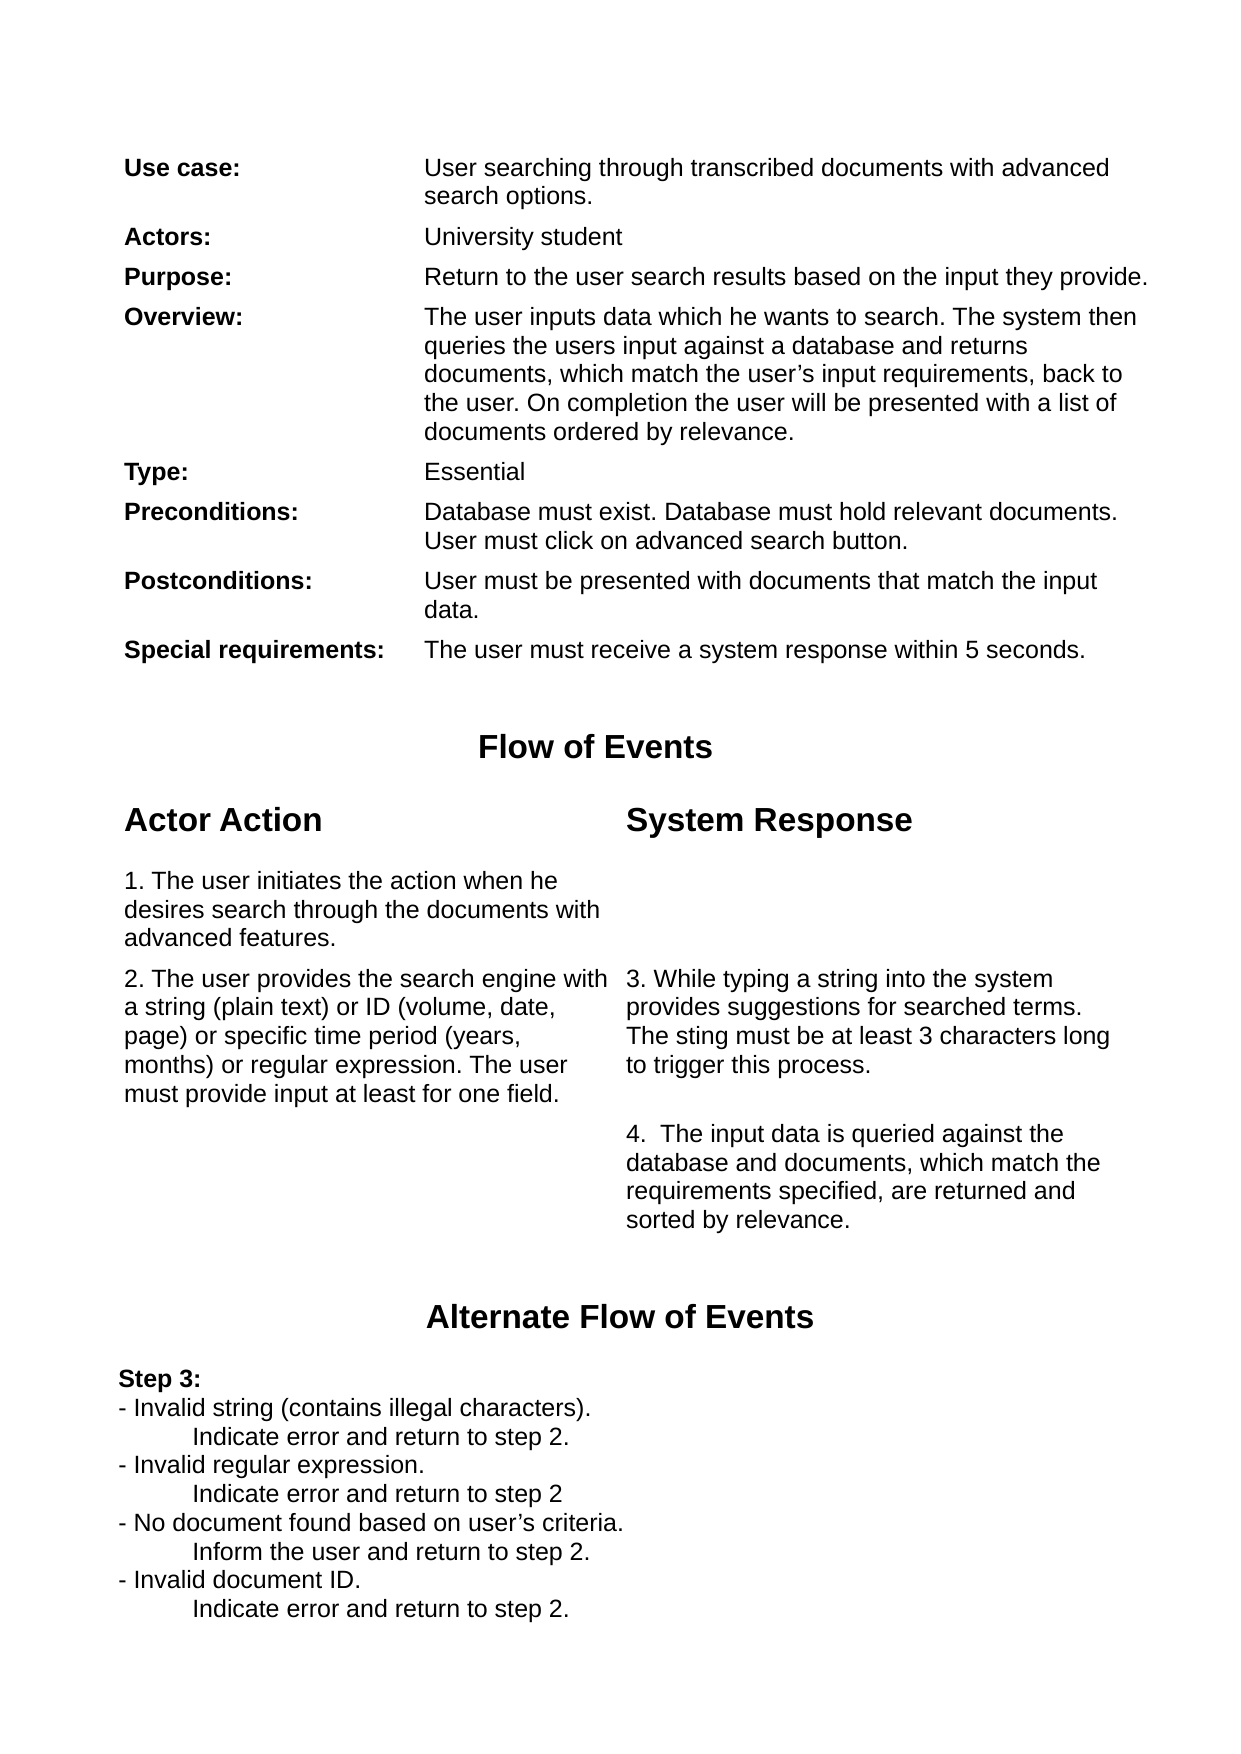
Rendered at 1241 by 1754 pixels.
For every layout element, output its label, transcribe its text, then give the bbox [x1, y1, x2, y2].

table_cell Return to the user search results based on the input they provide. [418, 256, 1157, 296]
table_header Actor Action [118, 795, 620, 860]
text Indicate error and return to step 2 [118, 1479, 1122, 1508]
text Alternate Flow of Events [118, 1297, 1122, 1335]
table_cell Actors: [118, 216, 418, 256]
text Indicate error and return to step 2. [118, 1422, 1122, 1450]
text - Invalid regular expression. [118, 1450, 1122, 1479]
table_header System Response [620, 795, 1122, 860]
text Flow of Events [118, 727, 1122, 766]
table_cell Overview: [118, 296, 418, 451]
table_cell The user must receive a system response within 5 seconds. [418, 630, 1157, 670]
table_cell [620, 860, 1122, 958]
table_cell University student [418, 216, 1157, 256]
table_cell Purpose: [118, 256, 418, 296]
table_cell [118, 1113, 620, 1239]
table_cell User must be presented with documents that match the input data. [418, 561, 1157, 629]
text - No document found based on user’s criteria. [118, 1508, 1122, 1537]
text Inform the user and return to step 2. [118, 1537, 1122, 1565]
text Indicate error and return to step 2. [118, 1594, 1122, 1623]
table_cell 1. The user initiates the action when he desires search through the documents with advanced features. [118, 860, 620, 958]
table_cell 3. While typing a string into the system provides suggestions for searched terms. The sting must be at least 3 characters long to trigger this process. [620, 958, 1122, 1113]
table_cell 4. The input data is queried against the database and documents, which match the requirements specified, are returned and sorted by relevance. [620, 1113, 1122, 1239]
table_cell Special requirements: [118, 630, 418, 670]
table_cell 2. The user provides the search engine with a string (plain text) or ID (volume, date, page) or specific time period (years, months) or regular expression. The user must provide input at least for one field. [118, 958, 620, 1113]
table_cell Preconditions: [118, 492, 418, 561]
text Step 3: [118, 1364, 1122, 1393]
table_cell Essential [418, 451, 1157, 492]
table_cell Database must exist. Database must hold relevant documents. User must click on advanced search button. [418, 492, 1157, 561]
text - Invalid string (contains illegal characters). [118, 1393, 1122, 1422]
text - Invalid document ID. [118, 1565, 1122, 1594]
table_header Use case: [118, 147, 418, 216]
table_cell Type: [118, 451, 418, 492]
table_cell The user inputs data which he wants to search. The system then queries the users input against a database and returns documents, which match the user’s input requirements, back to the user. On completion the user will be presented with a list of documents ordered by relevance. [418, 296, 1157, 451]
table_header User searching through transcribed documents with advanced search options. [418, 147, 1157, 216]
table_cell Postconditions: [118, 561, 418, 629]
